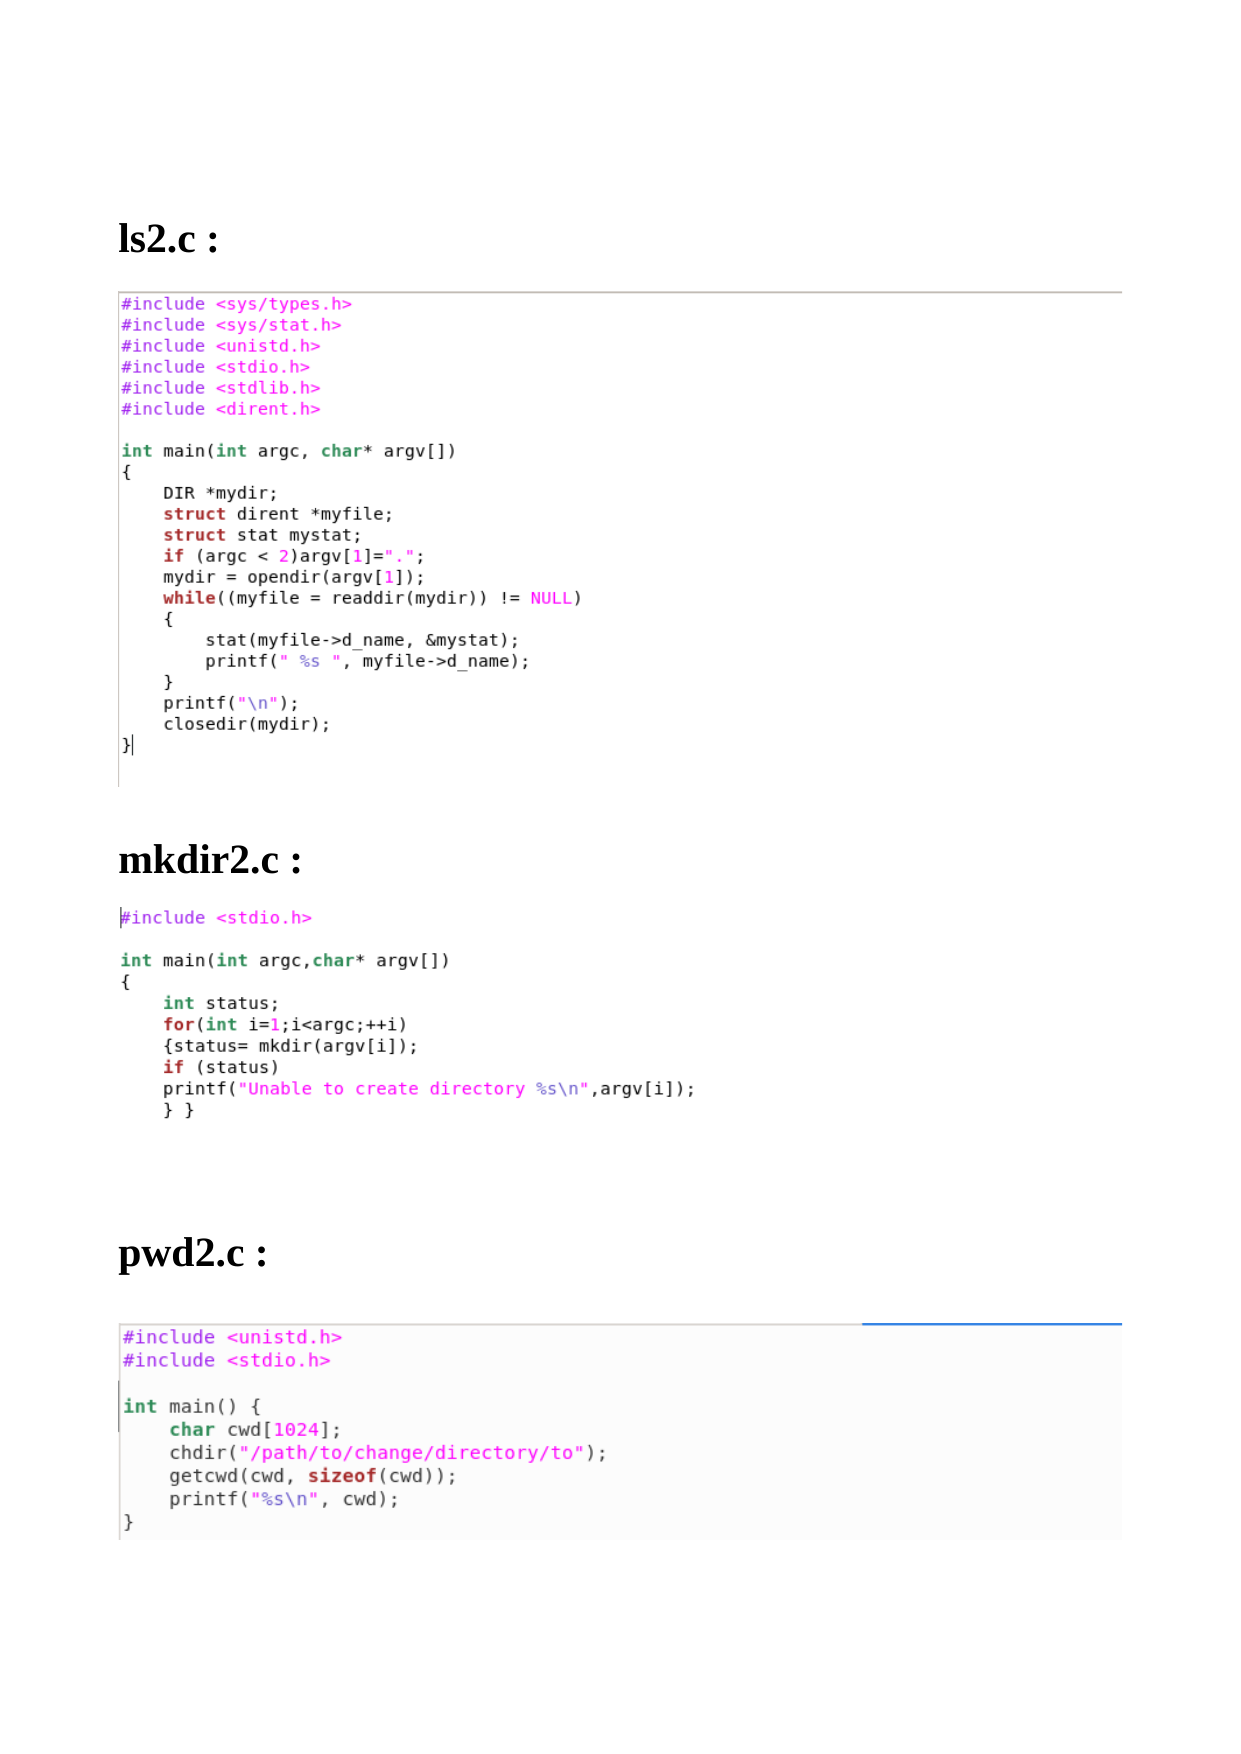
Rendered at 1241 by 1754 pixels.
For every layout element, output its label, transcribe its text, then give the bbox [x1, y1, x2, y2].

picture [118, 907, 1123, 1180]
picture [118, 291, 1123, 787]
text ls2.c : [118, 214, 1122, 262]
text mkdir2.c : [118, 834, 1122, 882]
picture [118, 1323, 1123, 1540]
text pwd2.c : [118, 1227, 1122, 1275]
